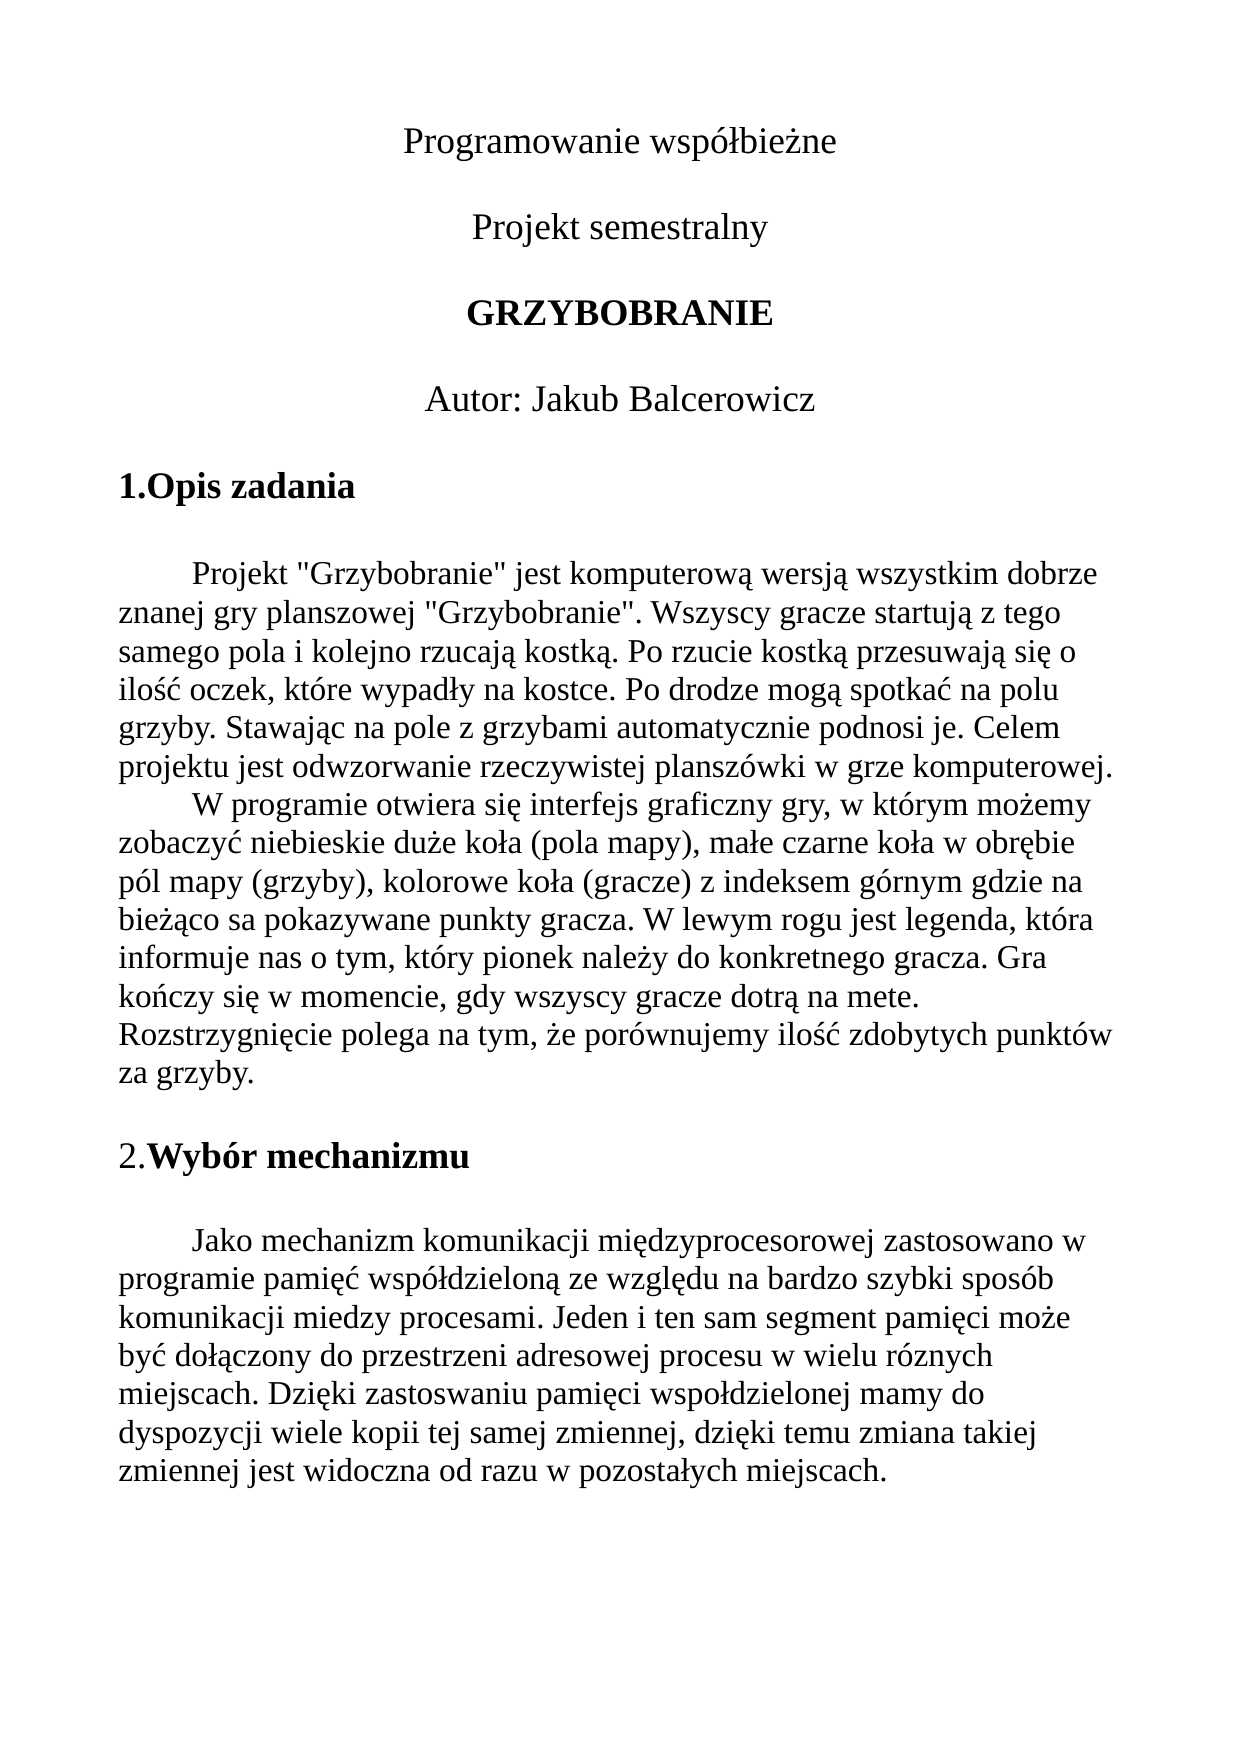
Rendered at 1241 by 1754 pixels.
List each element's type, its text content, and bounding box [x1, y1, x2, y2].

text Projekt "Grzybobranie" jest komputerową wersją wszystkim dobrze znanej gry planszowej "Grzybobranie". Wszyscy gracze startują z tego samego pola i kolejno rzucają kostką. Po rzucie kostką przesuwają się o ilość oczek, które wypadły na kostce. Po drodze mogą spotkać na polu grzyby. Stawając na pole z grzybami automatycznie podnosi je. Celem projektu jest odwzorwanie rzeczywistej planszówki w grze komputerowej. [118, 549, 1122, 784]
text Jako mechanizm komunikacji międzyprocesorowej zastosowano w programie pamięć współdzieloną ze względu na bardzo szybki sposób komunikacji miedzy procesami. Jeden i ten sam segment pamięci może być dołączony do przestrzeni adresowej procesu w wielu róznych miejscach. Dzięki zastoswaniu pamięci wspołdzielonej mamy do dyspozycji wiele kopii tej samej zmiennej, dzięki temu zmiana takiej zmiennej jest widoczna od razu w pozostałych miejscach. [118, 1220, 1122, 1488]
text W programie otwiera się interfejs graficzny gry, w którym możemy zobaczyć niebieskie duże koła (pola mapy), małe czarne koła w obrębie pól mapy (grzyby), kolorowe koła (gracze) z indeksem górnym gdzie na bieżąco sa pokazywane punkty gracza. W lewym rogu jest legenda, która informuje nas o tym, który pionek należy do konkretnego gracza. Gra kończy się w momencie, gdy wszyscy gracze dotrą na mete. Rozstrzygnięcie polega na tym, że porównujemy ilość zdobytych punktów za grzyby. [118, 784, 1122, 1091]
text GRZYBOBRANIE [118, 291, 1122, 334]
text 2.Wybór mechanizmu [118, 1134, 1122, 1177]
text 1.Opis zadania [118, 463, 1122, 506]
text Autor: Jakub Balcerowicz [118, 377, 1122, 420]
text Projekt semestralny [118, 204, 1122, 247]
text Programowanie współbieżne [118, 118, 1122, 161]
